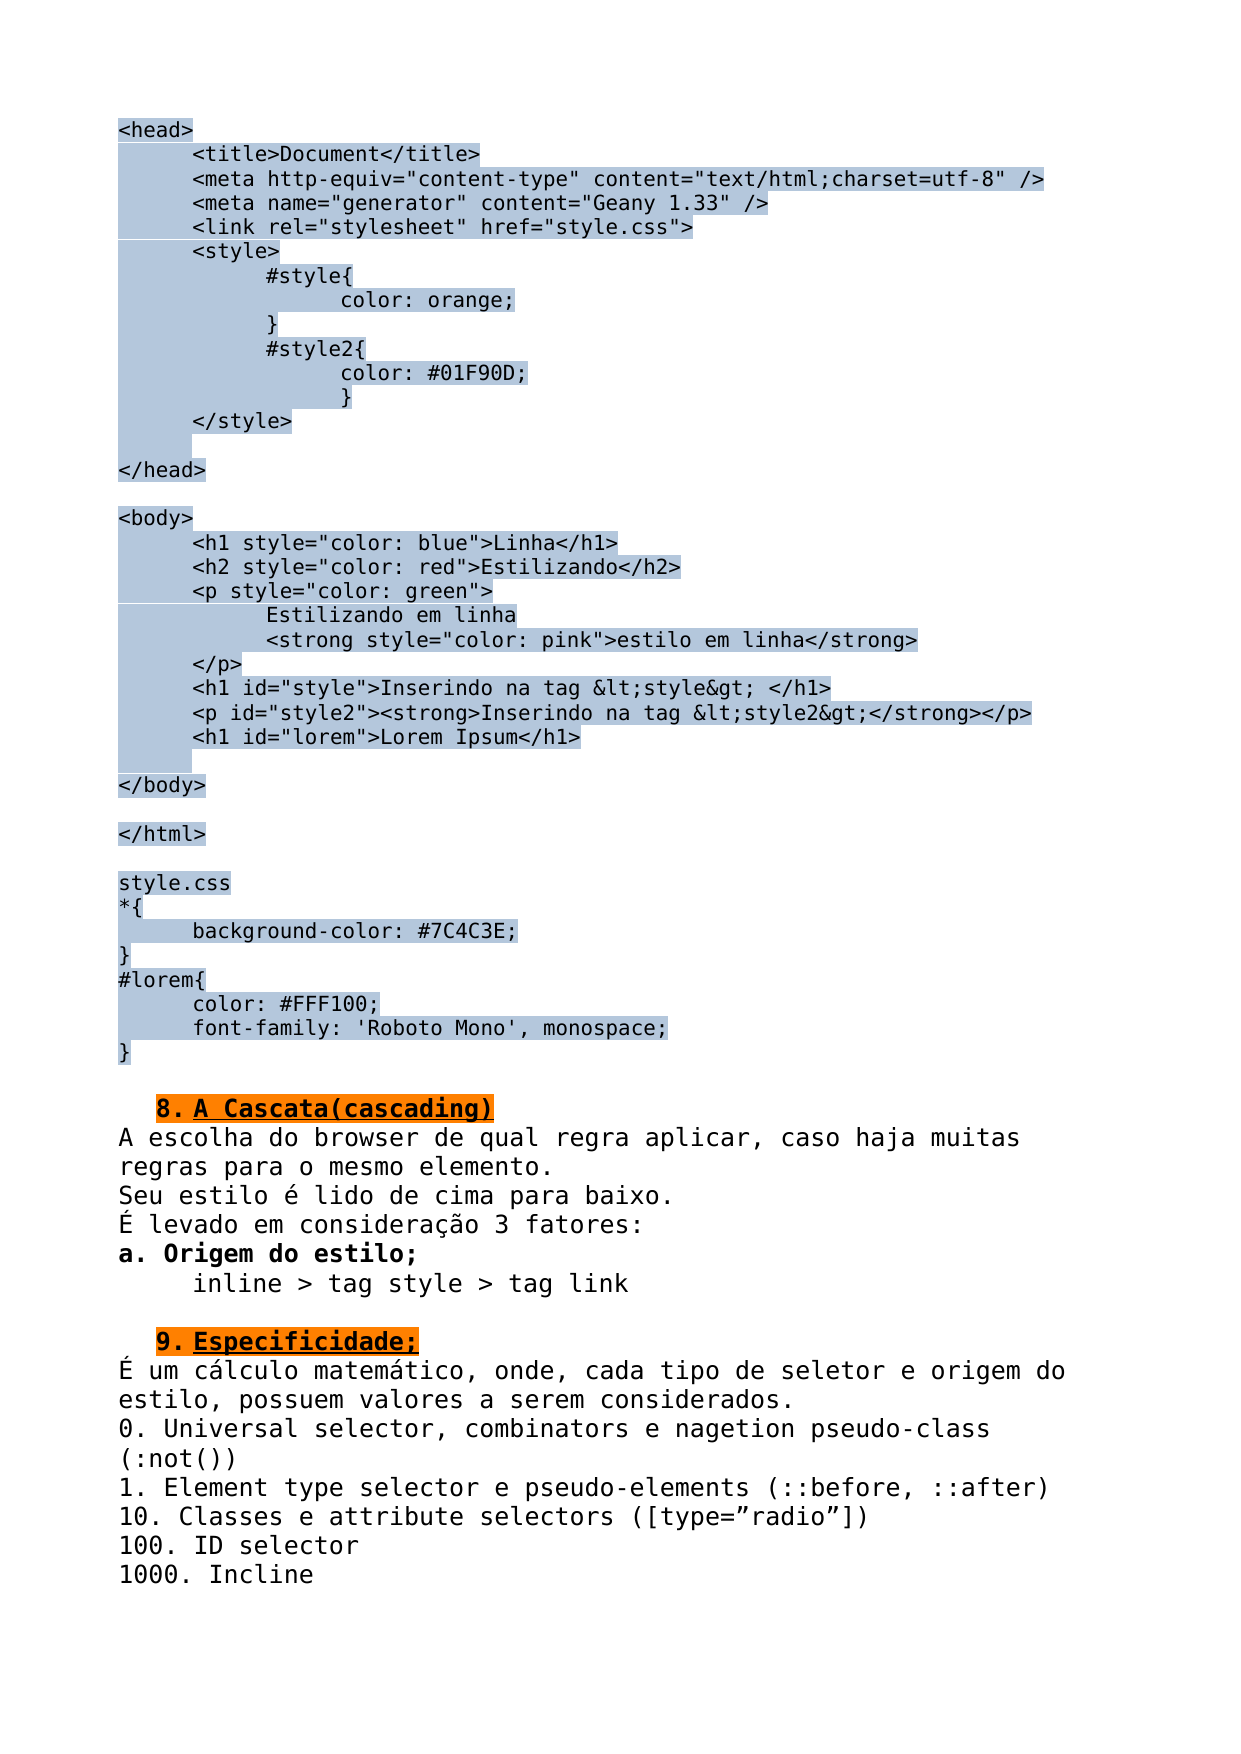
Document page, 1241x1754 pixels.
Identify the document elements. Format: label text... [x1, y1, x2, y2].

text É um cálculo matemático, onde, cada tipo de seletor e origem do estilo, possuem valores a serem considerados. [118, 1356, 1122, 1415]
text É levado em consideração 3 fatores: [118, 1211, 1122, 1240]
text background-color: #7C4C3E; [118, 919, 1122, 943]
text color: orange; [118, 288, 1122, 312]
text <body> [118, 506, 1122, 531]
text <meta name="generator" content="Geany 1.33" /> [118, 191, 1122, 215]
text <title>Document</title> [118, 142, 1122, 167]
text inline > tag style > tag link [118, 1269, 1122, 1298]
text A escolha do browser de qual regra aplicar, caso haja muitas regras para o mesmo elemento. [118, 1123, 1122, 1181]
text #style{ [118, 264, 1122, 288]
text <head> [118, 118, 1122, 142]
text } [118, 312, 1122, 337]
text } [118, 385, 1122, 409]
text 1. Element type selector e pseudo-elements (::before, ::after) [118, 1473, 1122, 1502]
list A Cascata(cascading) [193, 1094, 1122, 1123]
text <p style="color: green"> [118, 579, 1122, 603]
text </head> [118, 458, 1122, 482]
text Estilizando em linha [118, 603, 1122, 628]
text color: #FFF100; [118, 992, 1122, 1016]
text #style2{ [118, 337, 1122, 361]
text <strong style="color: pink">estilo em linha</strong> [118, 628, 1122, 652]
text 10. Classes e attribute selectors ([type=”radio”]) [118, 1502, 1122, 1531]
text 0. Universal selector, combinators e nagetion pseudo-class (:not()) [118, 1415, 1122, 1473]
text </html> [118, 822, 1122, 846]
text <h1 id="style">Inserindo na tag &lt;style&gt; </h1> [118, 676, 1122, 701]
text <h2 style="color: red">Estilizando</h2> [118, 555, 1122, 579]
text </style> [118, 409, 1122, 434]
text Seu estilo é lido de cima para baixo. [118, 1181, 1122, 1211]
text a. Origem do estilo; [118, 1240, 1122, 1269]
list Especificidade; [193, 1327, 1122, 1356]
text <h1 id="lorem">Lorem Ipsum</h1> [118, 725, 1122, 749]
text </p> [118, 652, 1122, 676]
text color: #01F90D; [118, 361, 1122, 385]
text <h1 style="color: blue">Linha</h1> [118, 531, 1122, 555]
text } [118, 1040, 1122, 1065]
text <style> [118, 239, 1122, 264]
text #lorem{ [118, 968, 1122, 992]
text *{ [118, 895, 1122, 919]
text 100. ID selector [118, 1531, 1122, 1561]
text <p id="style2"><strong>Inserindo na tag &lt;style2&gt;</strong></p> [118, 701, 1122, 725]
text 1000. Incline [118, 1561, 1122, 1590]
text </body> [118, 773, 1122, 798]
text <link rel="stylesheet" href="style.css"> [118, 215, 1122, 239]
text <meta http-equiv="content-type" content="text/html;charset=utf-8" /> [118, 167, 1122, 191]
text font-family: 'Roboto Mono', monospace; [118, 1016, 1122, 1040]
text } [118, 943, 1122, 968]
text style.css [118, 871, 1122, 895]
